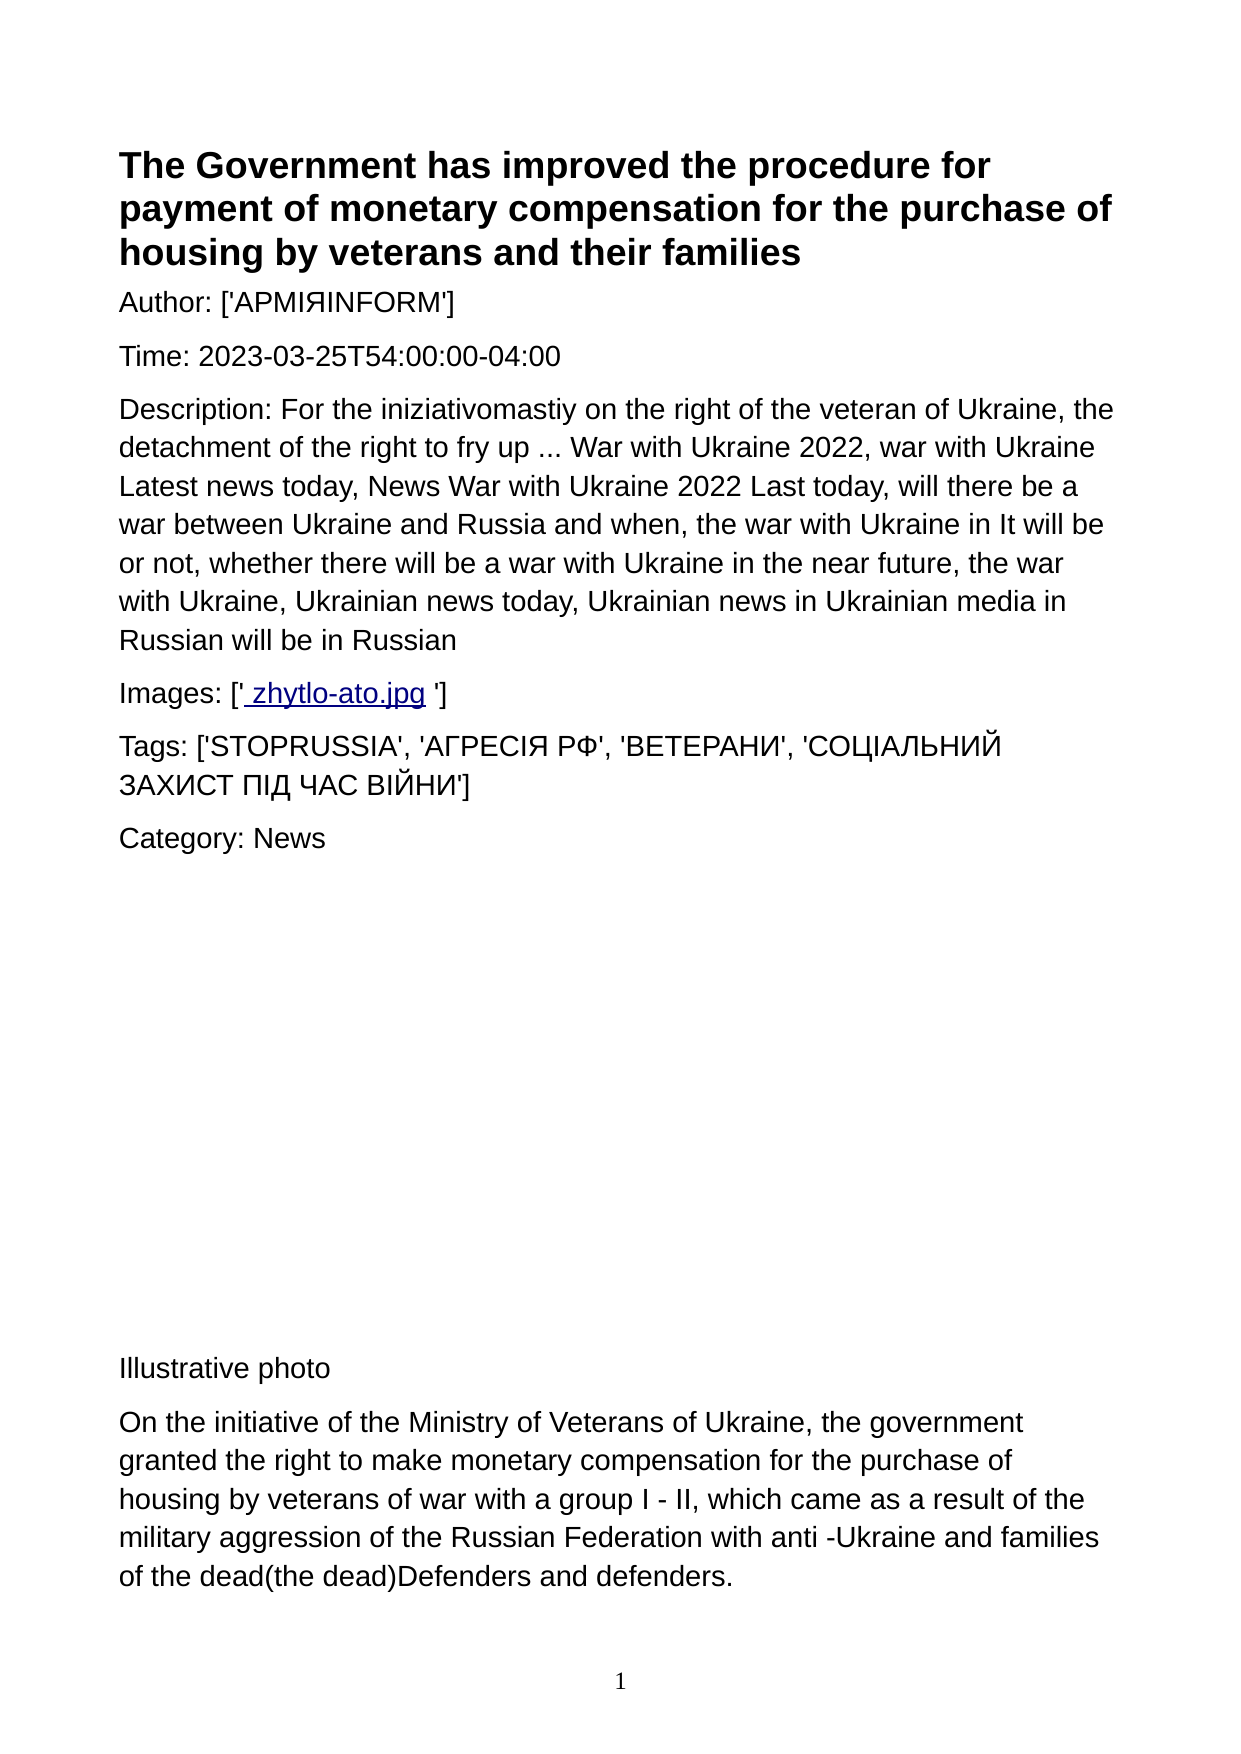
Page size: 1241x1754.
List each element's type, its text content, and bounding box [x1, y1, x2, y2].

text Time: 2023-03-25T54:00:00-04:00 [118, 338, 1122, 372]
text Author: ['АРМІЯINFORM'] [118, 285, 1122, 319]
text Images: [' zhytlo-ato.jpg '] [118, 676, 1122, 709]
text Illustrative photo [118, 874, 1122, 1385]
text Description: For the іnizіativomastiy on the right of the veteran of Ukraine, the detachment of the right to fry up ... War with Ukraine 2022, war with Ukraine Latest news today, News War with Ukraine 2022 Last today, will there be a war between Ukraine and Russia and when, the war with Ukraine in It will be or not, whether there will be a war with Ukraine in the near future, the war with Ukraine, Ukrainian news today, Ukrainian news in Ukrainian media in Russian will be in Russian [118, 392, 1122, 656]
subtitle The Government has improved the procedure for payment of monetary compensation for the purchase of housing by veterans and their families [118, 143, 1122, 273]
text On the initiative of the Ministry of Veterans of Ukraine, the government granted the right to make monetary compensation for the purchase of housing by veterans of war with a group I - II, which came as a result of the military aggression of the Russian Federation with anti -Ukraine and families of the dead(the dead)Defenders and defenders. [118, 1405, 1122, 1592]
text Category: News [118, 821, 1122, 854]
text Tags: ['STOPRUSSIA', 'АГРЕСІЯ РФ', 'ВЕТЕРАНИ', 'СОЦІАЛЬНИЙ ЗАХИСТ ПІД ЧАС ВІЙНИ'] [118, 729, 1122, 801]
